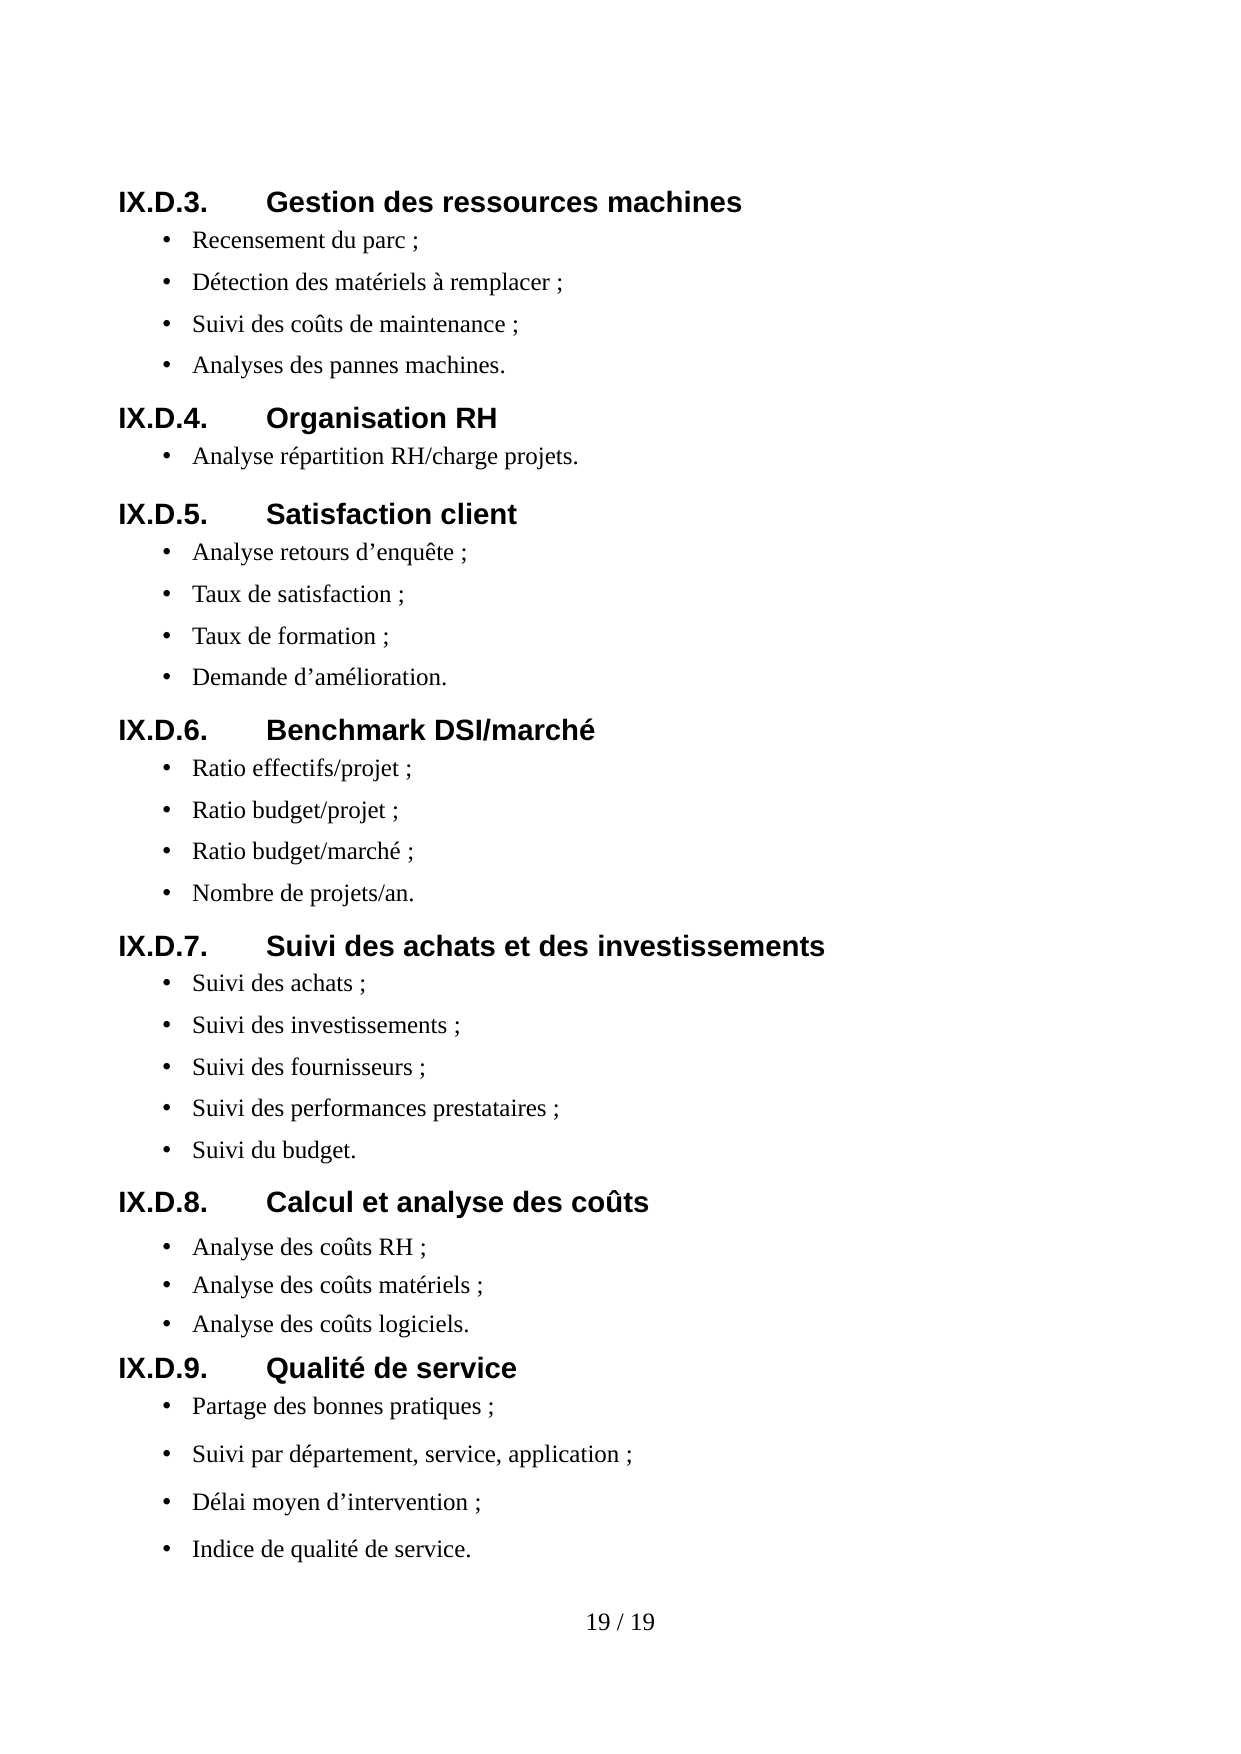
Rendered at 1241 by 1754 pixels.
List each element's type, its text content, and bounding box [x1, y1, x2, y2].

list Demande d’amélioration. [162, 662, 1122, 691]
list Suivi des fournisseurs ; [162, 1052, 1122, 1080]
subtitle Suivi des achats et des investissements [118, 929, 1122, 962]
list Détection des matériels à remplacer ; [162, 267, 1122, 296]
list Ratio effectifs/projet ; [162, 753, 1122, 782]
list Suivi des performances prestataires ; [162, 1093, 1122, 1122]
list Suivi par département, service, application ; [162, 1439, 1122, 1468]
list Analyse des coûts matériels ; [162, 1271, 1122, 1299]
list Ratio budget/projet ; [162, 795, 1122, 823]
list Recensement du parc ; [162, 225, 1122, 254]
list Analyse des coûts RH ; [162, 1232, 1122, 1260]
list Analyse retours d’enquête ; [162, 537, 1122, 566]
list Suivi des coûts de maintenance ; [162, 309, 1122, 337]
list Partage des bonnes pratiques ; [162, 1391, 1122, 1420]
subtitle Satisfaction client [118, 497, 1122, 531]
list Délai moyen d’intervention ; [162, 1487, 1122, 1515]
list Analyses des pannes machines. [162, 350, 1122, 379]
list Indice de qualité de service. [162, 1534, 1122, 1563]
list Nombre de projets/an. [162, 878, 1122, 907]
list Suivi des achats ; [162, 968, 1122, 997]
subtitle Qualité de service [118, 1351, 1122, 1385]
list Ratio budget/marché ; [162, 836, 1122, 865]
list Analyse des coûts logiciels. [162, 1309, 1122, 1338]
subtitle Organisation RH [118, 401, 1122, 434]
list Analyse répartition RH/charge projets. [162, 441, 1122, 470]
subtitle Benchmark DSI/marché [118, 713, 1122, 747]
subtitle Calcul et analyse des coûts [118, 1185, 1122, 1219]
list Taux de formation ; [162, 621, 1122, 649]
list Suivi des investissements ; [162, 1010, 1122, 1039]
list Suivi du budget. [162, 1135, 1122, 1164]
subtitle Gestion des ressources machines [118, 185, 1122, 219]
list Taux de satisfaction ; [162, 579, 1122, 608]
